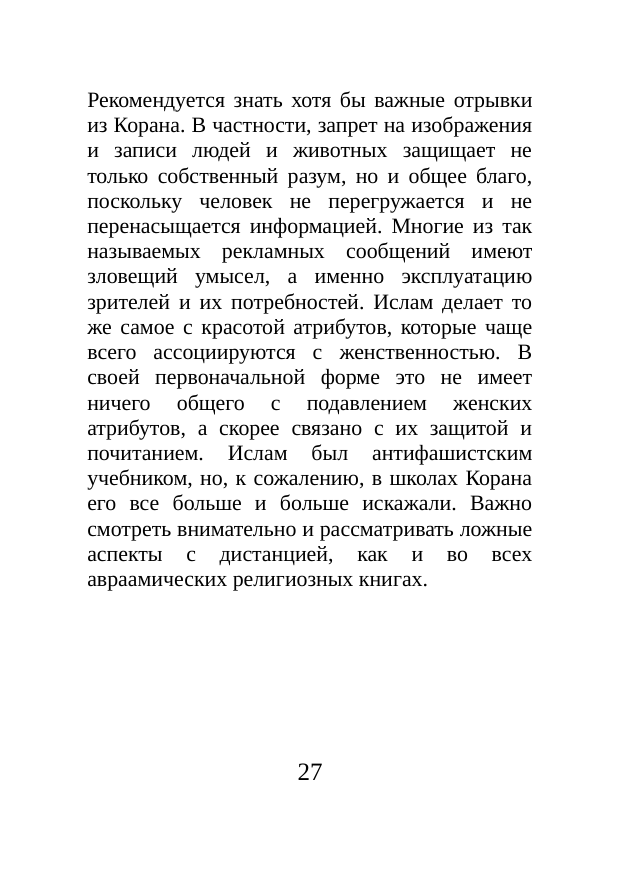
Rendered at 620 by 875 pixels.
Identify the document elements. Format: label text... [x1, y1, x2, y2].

text Рекомендуется знать хотя бы важные отрывки из Корана. В частности, запрет на изображения и записи людей и животных защищает не только собственный разум, но и общее благо, поскольку человек не перегружается и не перенасыщается информацией. Многие из так называемых рекламных сообщений имеют зловещий умысел, а именно эксплуатацию зрителей и их потребностей. Ислам делает то же самое с красотой атрибутов, которые чаще всего ассоциируются с женственностью. В своей первоначальной форме это не имеет ничего общего с подавлением женских атрибутов, а скорее связано с их защитой и почитанием. Ислам был антифашистским учебником, но, к сожалению, в школах Корана его все больше и больше искажали. Важно смотреть внимательно и рассматривать ложные аспекты с дистанцией, как и во всех авраамических религиозных книгах. [87, 87, 532, 591]
